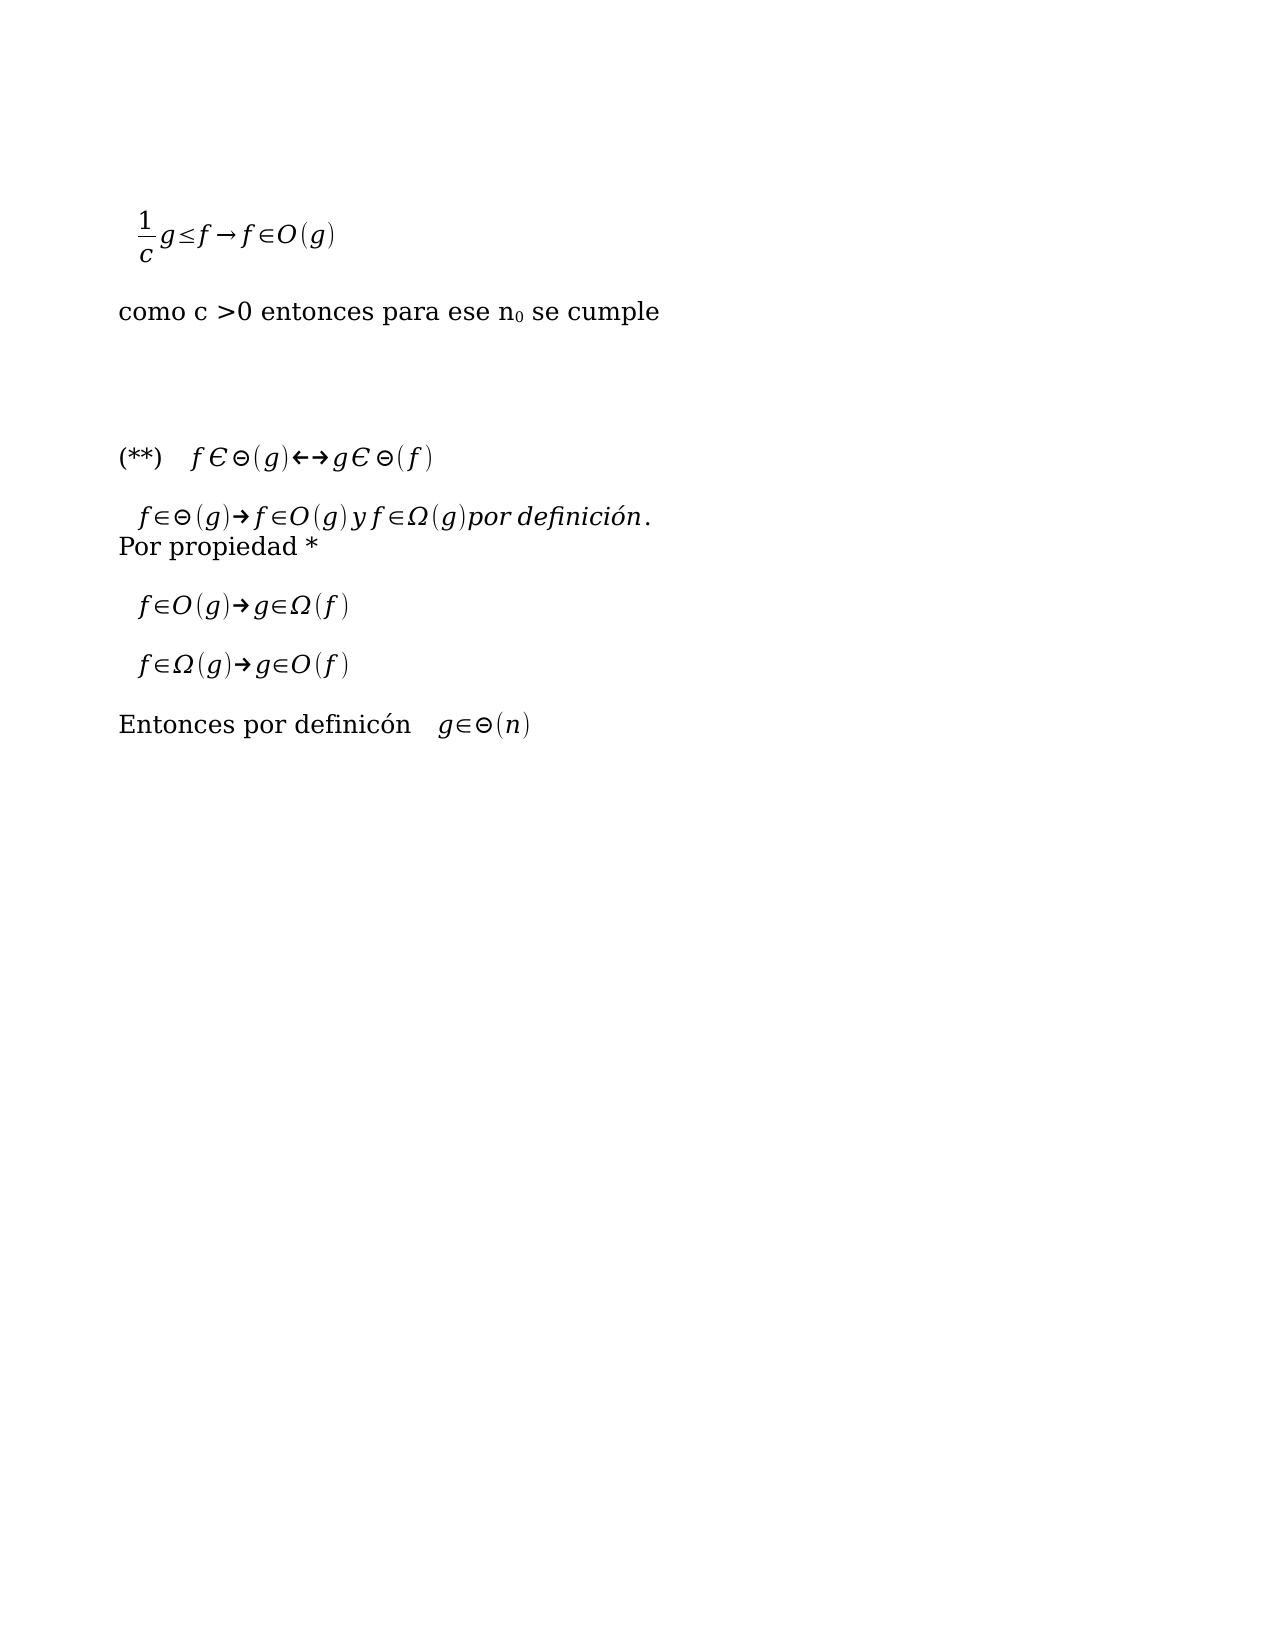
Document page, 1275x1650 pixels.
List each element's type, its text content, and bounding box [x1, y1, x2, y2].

text como c >0 entonces para ese n0 se cumple [118, 297, 1157, 326]
text Por propiedad * [118, 532, 1157, 562]
text (**) [118, 443, 1157, 473]
text Entonces por definicón [118, 710, 1157, 740]
